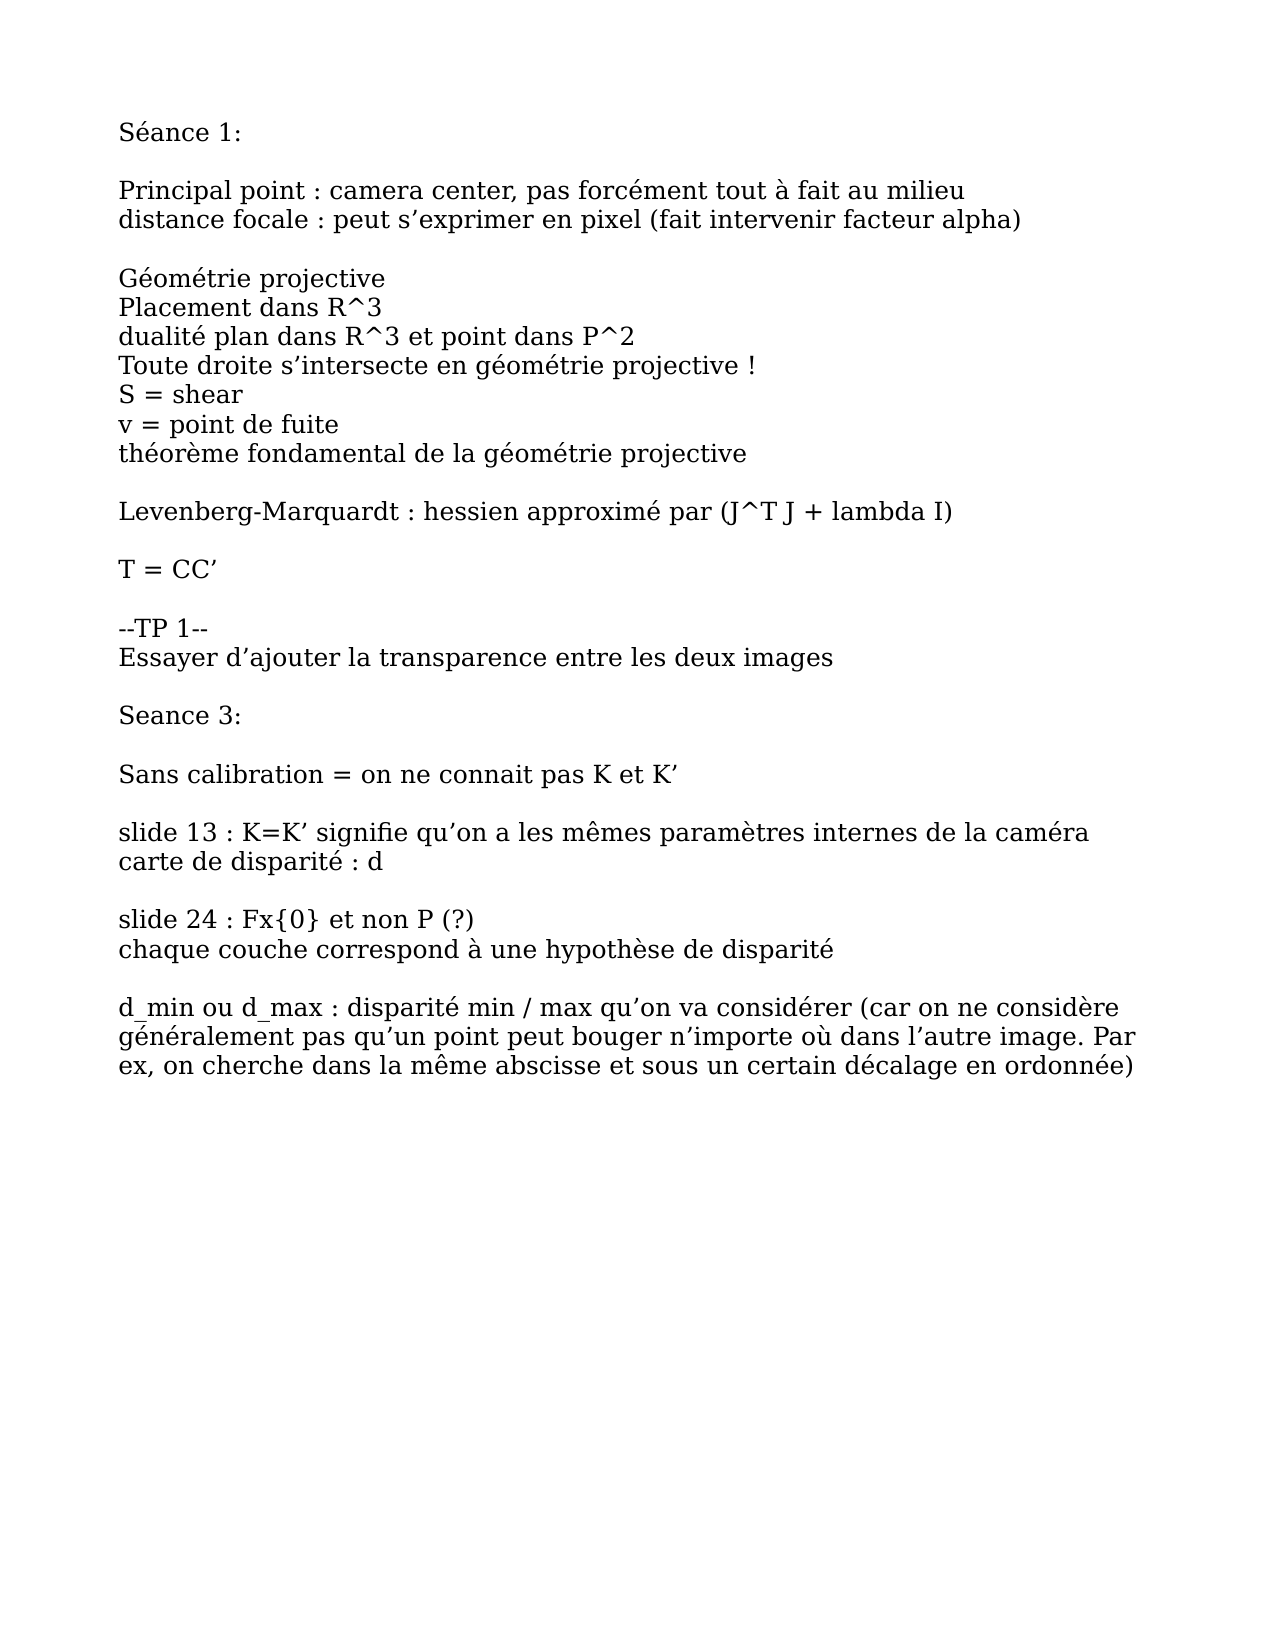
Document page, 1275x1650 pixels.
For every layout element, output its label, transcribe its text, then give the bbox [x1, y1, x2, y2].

text dualité plan dans R^3 et point dans P^2 [118, 322, 1157, 351]
text S = shear [118, 381, 1157, 410]
text Toute droite s’intersecte en géométrie projective ! [118, 351, 1157, 381]
text d_min ou d_max : disparité min / max qu’on va considérer (car on ne considère généralement pas qu’un point peut bouger n’importe où dans l’autre image. Par ex, on cherche dans la même abscisse et sous un certain décalage en ordonnée) [118, 993, 1157, 1081]
text --TP 1-- [118, 614, 1157, 643]
text T = CC’ [118, 556, 1157, 585]
text Levenberg-Marquardt : hessien approximé par (J^T J + lambda I) [118, 497, 1157, 526]
text Seance 3: [118, 701, 1157, 731]
text théorème fondamental de la géométrie projective [118, 439, 1157, 468]
text Placement dans R^3 [118, 293, 1157, 322]
text Géométrie projective [118, 264, 1157, 293]
text Principal point : camera center, pas forcément tout à fait au milieu [118, 176, 1157, 206]
text slide 24 : Fx{0} et non P (?) [118, 906, 1157, 935]
text Essayer d’ajouter la transparence entre les deux images [118, 643, 1157, 672]
text distance focale : peut s’exprimer en pixel (fait intervenir facteur alpha) [118, 206, 1157, 235]
text v = point de fuite [118, 410, 1157, 439]
text Sans calibration = on ne connait pas K et K’ [118, 760, 1157, 789]
text slide 13 : K=K’ signifie qu’on a les mêmes paramètres internes de la caméra [118, 818, 1157, 847]
text chaque couche correspond à une hypothèse de disparité [118, 935, 1157, 964]
text Séance 1: [118, 118, 1157, 147]
text carte de disparité : d [118, 847, 1157, 876]
